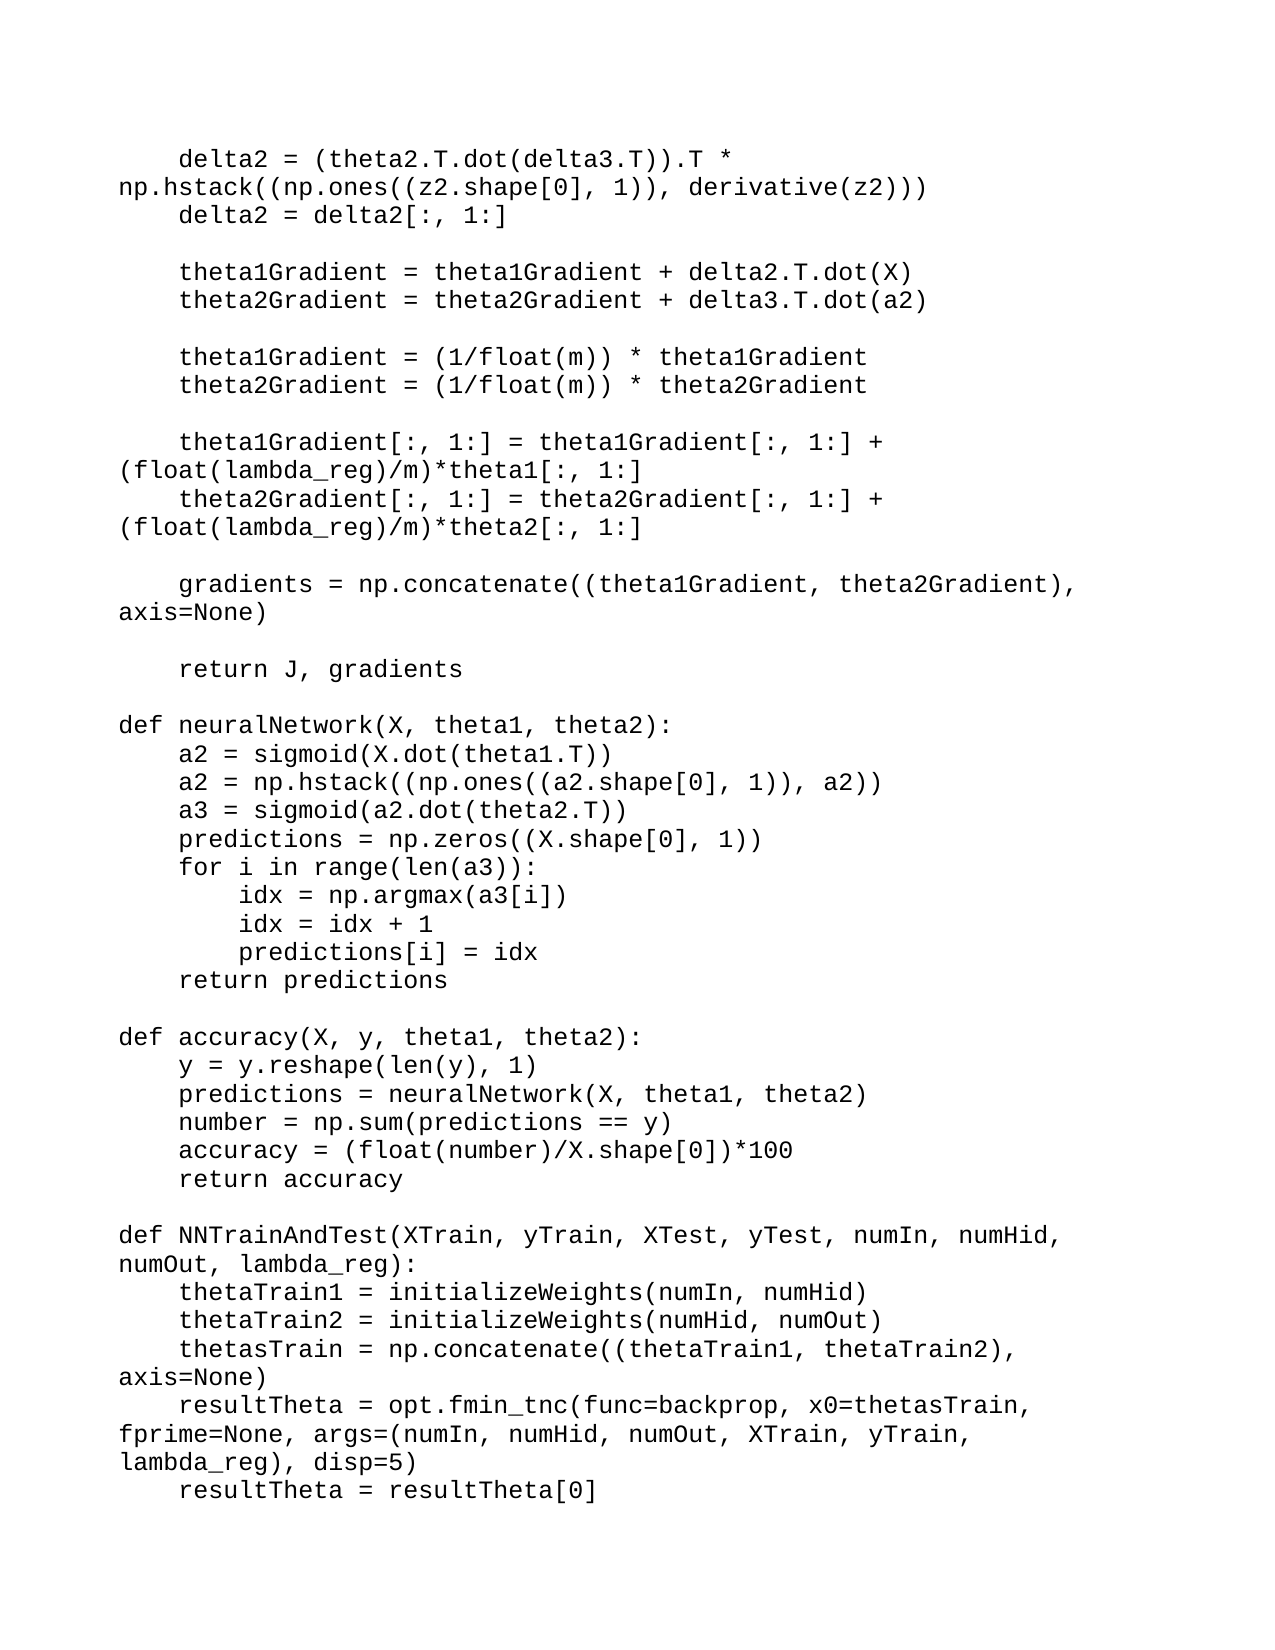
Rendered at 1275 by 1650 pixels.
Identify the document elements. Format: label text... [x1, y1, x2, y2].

text resultTheta = resultTheta[0] [118, 1478, 1157, 1506]
text resultTheta = opt.fmin_tnc(func=backprop, x0=thetasTrain, fprime=None, args=(numIn, numHid, numOut, XTrain, yTrain, lambda_reg), disp=5) [118, 1393, 1157, 1478]
text return J, gradients [118, 656, 1157, 685]
text theta1Gradient = (1/float(m)) * theta1Gradient [118, 345, 1157, 373]
text theta1Gradient[:, 1:] = theta1Gradient[:, 1:] + (float(lambda_reg)/m)*theta1[:, 1:] [118, 430, 1157, 486]
text return predictions [118, 968, 1157, 996]
text def neuralNetwork(X, theta1, theta2): [118, 713, 1157, 741]
text idx = np.argmax(a3[i]) [118, 883, 1157, 911]
text def NNTrainAndTest(XTrain, yTrain, XTest, yTest, numIn, numHid, numOut, lambda_reg): [118, 1223, 1157, 1280]
text gradients = np.concatenate((theta1Gradient, theta2Gradient), axis=None) [118, 571, 1157, 628]
text a2 = np.hstack((np.ones((a2.shape[0], 1)), a2)) [118, 770, 1157, 798]
text a3 = sigmoid(a2.dot(theta2.T)) [118, 798, 1157, 826]
text theta2Gradient = theta2Gradient + delta3.T.dot(a2) [118, 288, 1157, 316]
text predictions = np.zeros((X.shape[0], 1)) [118, 826, 1157, 855]
text predictions = neuralNetwork(X, theta1, theta2) [118, 1081, 1157, 1110]
text thetaTrain2 = initializeWeights(numHid, numOut) [118, 1308, 1157, 1336]
text thetasTrain = np.concatenate((thetaTrain1, thetaTrain2), axis=None) [118, 1336, 1157, 1393]
text thetaTrain1 = initializeWeights(numIn, numHid) [118, 1280, 1157, 1308]
text number = np.sum(predictions == y) [118, 1110, 1157, 1138]
text theta2Gradient = (1/float(m)) * theta2Gradient [118, 373, 1157, 401]
text y = y.reshape(len(y), 1) [118, 1053, 1157, 1081]
text theta1Gradient = theta1Gradient + delta2.T.dot(X) [118, 260, 1157, 288]
text return accuracy [118, 1166, 1157, 1195]
text delta2 = delta2[:, 1:] [118, 203, 1157, 231]
text predictions[i] = idx [118, 940, 1157, 968]
text theta2Gradient[:, 1:] = theta2Gradient[:, 1:] + (float(lambda_reg)/m)*theta2[:, 1:] [118, 486, 1157, 543]
text for i in range(len(a3)): [118, 855, 1157, 883]
text idx = idx + 1 [118, 911, 1157, 940]
text def accuracy(X, y, theta1, theta2): [118, 1025, 1157, 1053]
text a2 = sigmoid(X.dot(theta1.T)) [118, 741, 1157, 770]
text accuracy = (float(number)/X.shape[0])*100 [118, 1138, 1157, 1166]
text delta2 = (theta2.T.dot(delta3.T)).T * np.hstack((np.ones((z2.shape[0], 1)), derivative(z2))) [118, 146, 1157, 203]
